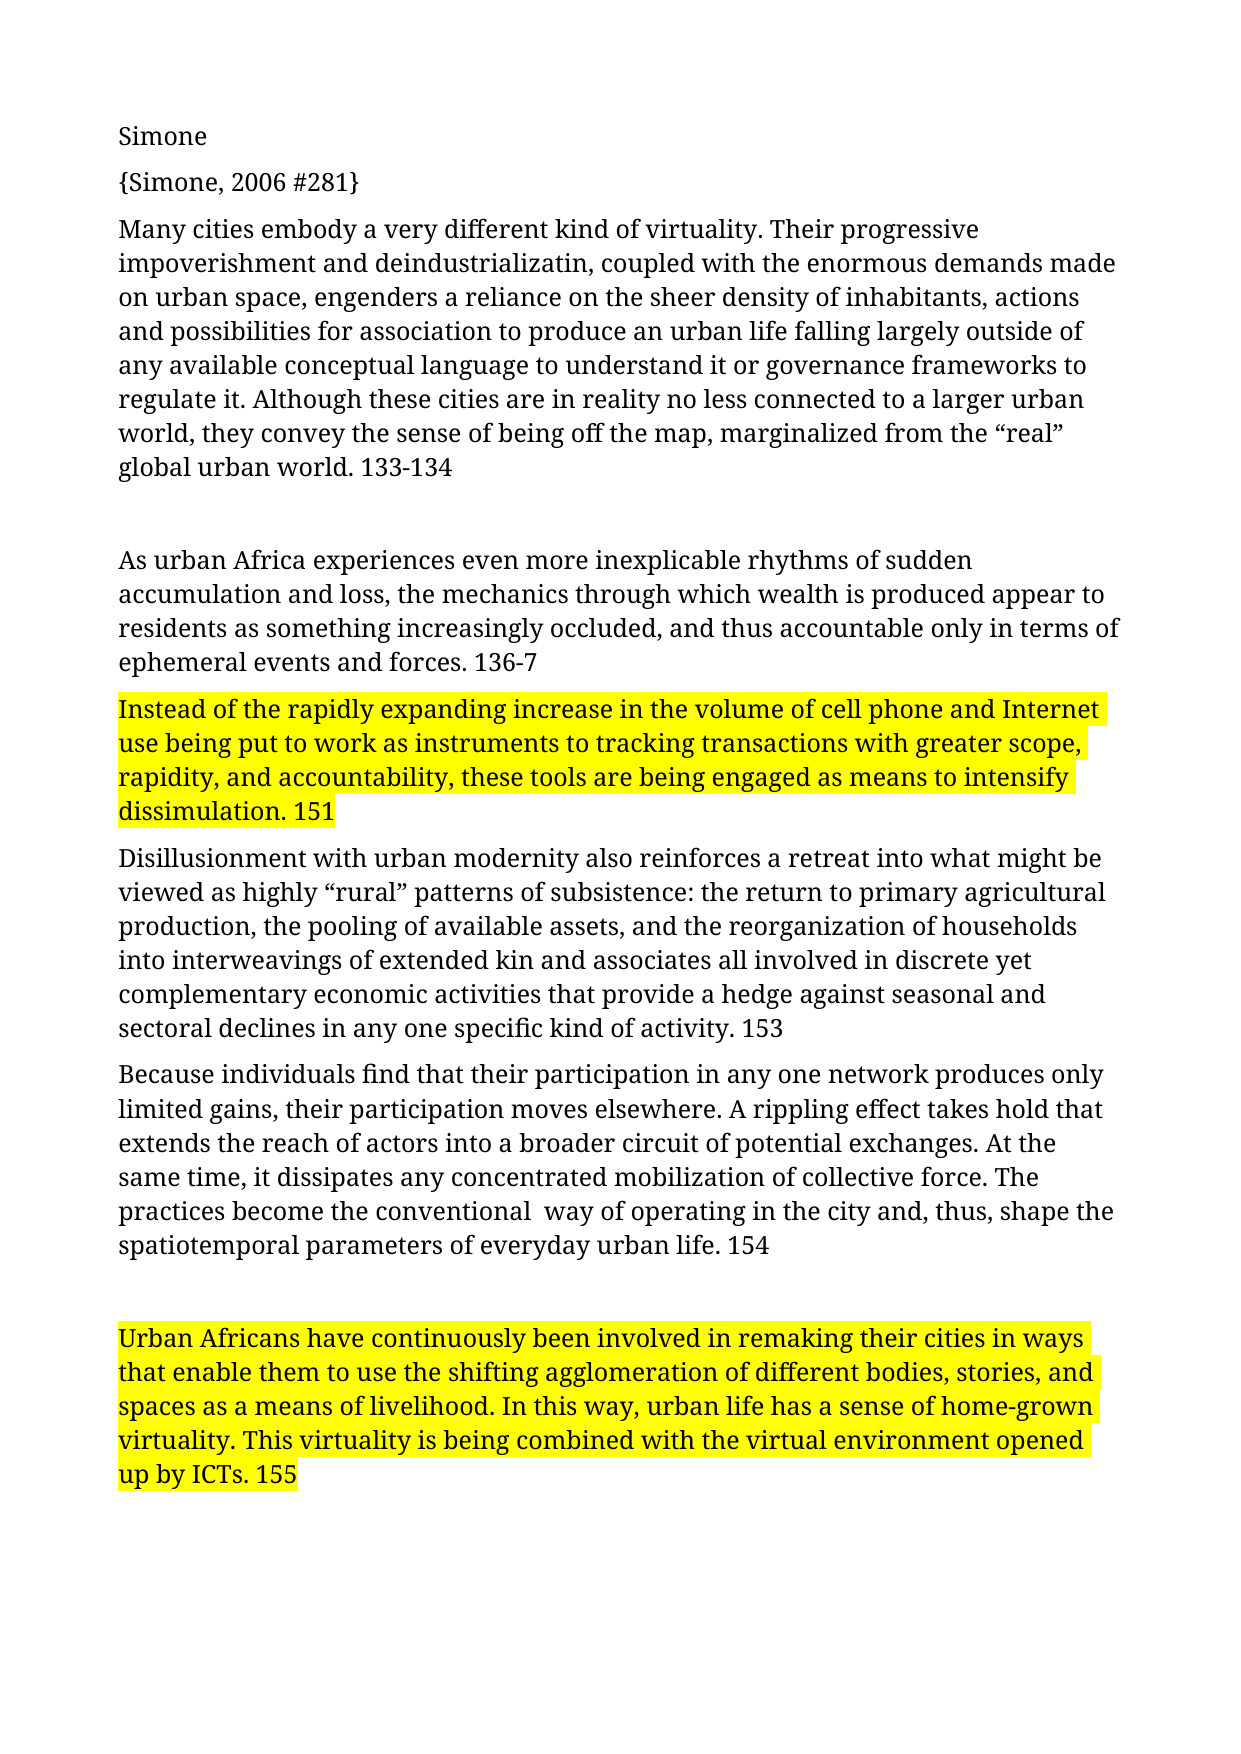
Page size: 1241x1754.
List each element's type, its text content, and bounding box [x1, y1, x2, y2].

text Because individuals find that their participation in any one network produces only limited gains, their participation moves elsewhere. A rippling effect takes hold that extends the reach of actors into a broader circuit of potential exchanges. At the same time, it dissipates any concentrated mobilization of collective force. The practices become the conventional way of operating in the city and, thus, shape the spatiotemporal parameters of everyday urban life. 154 [118, 1057, 1122, 1262]
text Disillusionment with urban modernity also reinforces a retreat into what might be viewed as highly “rural” patterns of subsistence: the return to primary agricultural production, the pooling of available assets, and the reorganization of households into interweavings of extended kin and associates all involved in discrete yet complementary economic activities that provide a hedge against seasonal and sectoral declines in any one specific kind of activity. 153 [118, 840, 1122, 1045]
text Many cities embody a very different kind of virtuality. Their progressive impoverishment and deindustrializatin, coupled with the enormous demands made on urban space, engenders a reliance on the sheer density of inhabitants, actions and possibilities for association to produce an urban life falling largely outside of any available conceptual language to understand it or governance frameworks to regulate it. Although these cities are in reality no less connected to a larger urban world, they convey the sense of being off the map, marginalized from the “real” global urban world. 133-134 [118, 211, 1122, 484]
text Urban Africans have continuously been involved in remaking their cities in ways that enable them to use the shifting agglomeration of different bodies, stories, and spaces as a means of livelihood. In this way, urban life has a sense of home-grown virtuality. This virtuality is being combined with the virtual environment opened up by ICTs. 155 [118, 1321, 1122, 1491]
text As urban Africa experiences even more inexplicable rhythms of sudden accumulation and loss, the mechanics through which wealth is produced appear to residents as something increasingly occluded, and thus accountable only in terms of ephemeral events and forces. 136-7 [118, 543, 1122, 679]
text {Simone, 2006 #281} [118, 165, 1122, 199]
text Instead of the rapidly expanding increase in the volume of cell phone and Internet use being put to work as instruments to tracking transactions with greater scope, rapidity, and accountability, these tools are being engaged as means to intensify dissimulation. 151 [118, 692, 1122, 828]
text Simone [118, 118, 1122, 152]
